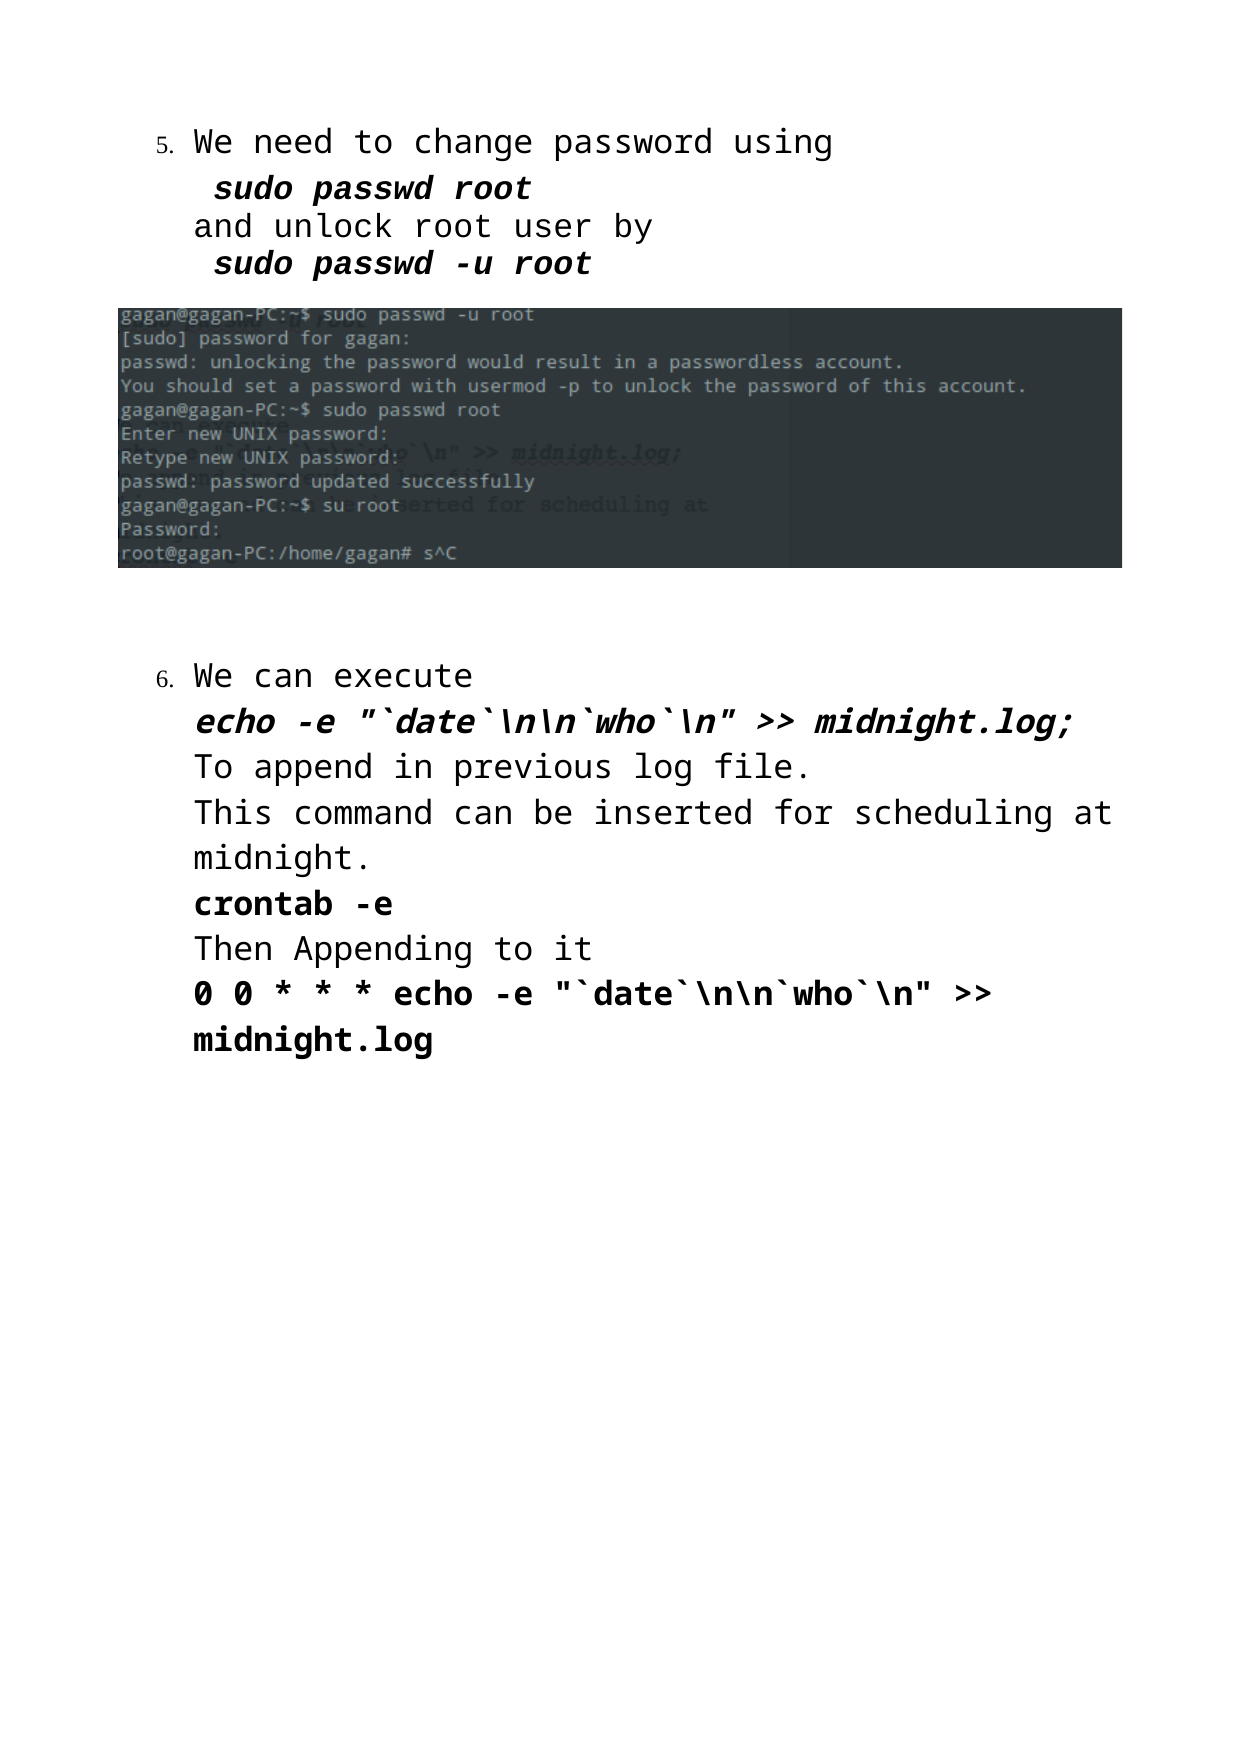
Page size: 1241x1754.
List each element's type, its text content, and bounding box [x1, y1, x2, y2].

list We need to change password using [156, 118, 1122, 163]
picture [118, 308, 1123, 568]
list sudo passwd -u root [156, 247, 1122, 285]
list crontab -e [156, 879, 1122, 925]
list echo -e "`date`\n\n`who`\n" >> midnight.log; [156, 698, 1122, 743]
list sudo passwd root [156, 163, 1122, 209]
list Then Appending to it [156, 925, 1122, 970]
list 0 0 * * * echo -e "`date`\n\n`who`\n" >> midnight.log [156, 970, 1122, 1061]
list and unlock root user by [156, 209, 1122, 247]
list We can execute [156, 652, 1122, 698]
list This command can be inserted for scheduling at midnight. [156, 788, 1122, 879]
list To append in previous log file. [156, 743, 1122, 788]
